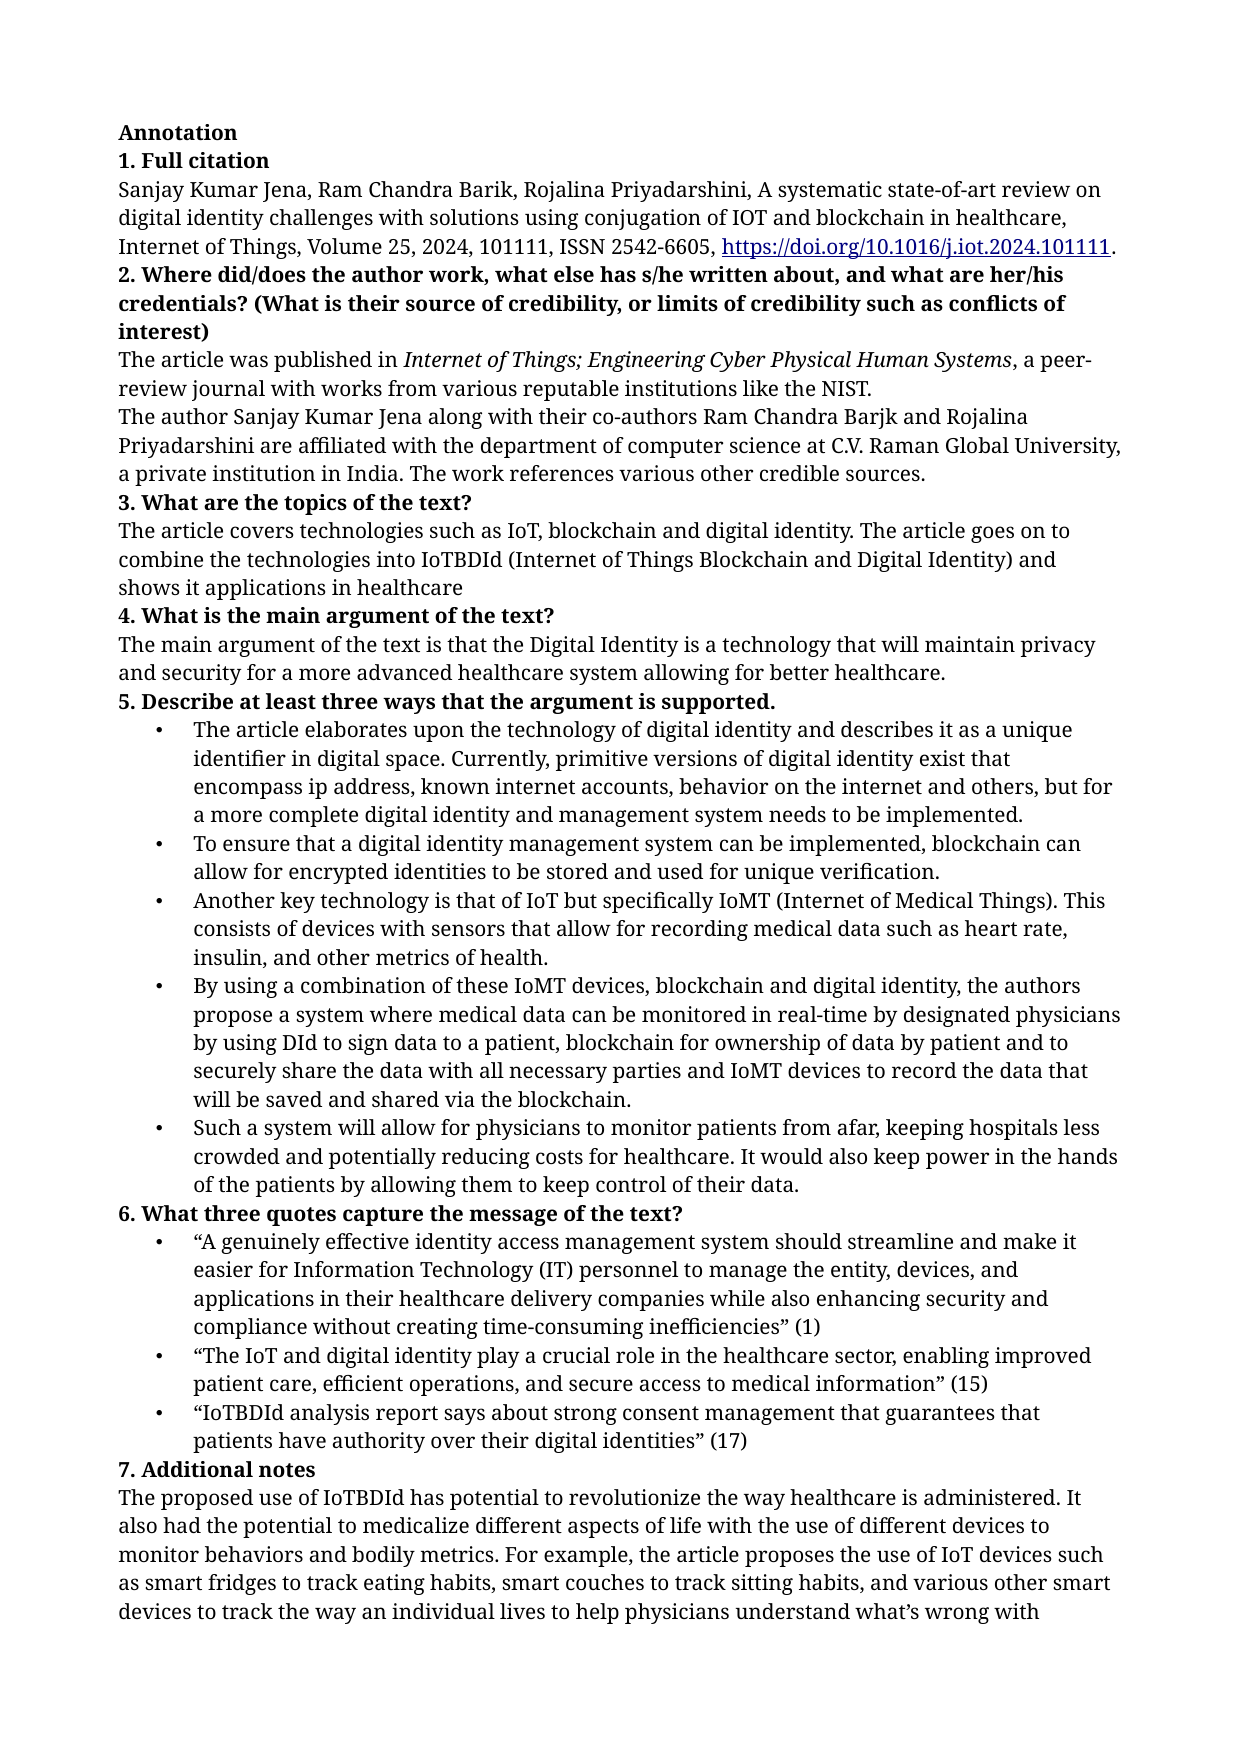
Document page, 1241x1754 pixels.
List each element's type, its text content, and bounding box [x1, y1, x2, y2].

text The article was published in Internet of Things; Engineering Cyber Physical Human Systems, a peer-review journal with works from various reputable institutions like the NIST. [118, 346, 1122, 402]
text The article covers technologies such as IoT, blockchain and digital identity. The article goes on to combine the technologies into IoTBDId (Internet of Things Blockchain and Digital Identity) and shows it applications in healthcare [118, 516, 1122, 602]
list Another key technology is that of IoT but specifically IoMT (Internet of Medical Things). This consists of devices with sensors that allow for recording medical data such as heart rate, insulin, and other metrics of health. [156, 886, 1122, 971]
text The main argument of the text is that the Digital Identity is a technology that will maintain privacy and security for a more advanced healthcare system allowing for better healthcare. [118, 630, 1122, 687]
text Annotation [118, 118, 1122, 147]
text 2. Where did/does the author work, what else has s/he written about, and what are her/his credentials? (What is their source of credibility, or limits of credibility such as conflicts of interest) [118, 260, 1122, 346]
list “A genuinely effective identity access management system should streamline and make it easier for Information Technology (IT) personnel to manage the entity, devices, and applications in their healthcare delivery companies while also enhancing security and compliance without creating time-consuming inefficiencies” (1) [156, 1227, 1122, 1341]
list The article elaborates upon the technology of digital identity and describes it as a unique identifier in digital space. Currently, primitive versions of digital identity exist that encompass ip address, known internet accounts, behavior on the internet and others, but for a more complete digital identity and management system needs to be implemented. [156, 715, 1122, 829]
list Such a system will allow for physicians to monitor patients from afar, keeping hospitals less crowded and potentially reducing costs for healthcare. It would also keep power in the hands of the patients by allowing them to keep control of their data. [156, 1113, 1122, 1199]
text 6. What three quotes capture the message of the text? [118, 1199, 1122, 1227]
list To ensure that a digital identity management system can be implemented, blockchain can allow for encrypted identities to be stored and used for unique verification. [156, 829, 1122, 886]
list “IoTBDId analysis report says about strong consent management that guarantees that patients have authority over their digital identities” (17) [156, 1398, 1122, 1455]
text 4. What is the main argument of the text? [118, 602, 1122, 630]
text Sanjay Kumar Jena, Ram Chandra Barik, Rojalina Priyadarshini, A systematic state-of-art review on digital identity challenges with solutions using conjugation of IOT and blockchain in healthcare, [118, 175, 1122, 232]
text The proposed use of IoTBDId has potential to revolutionize the way healthcare is administered. It also had the potential to medicalize different aspects of life with the use of different devices to monitor behaviors and bodily metrics. For example, the article proposes the use of IoT devices such as smart fridges to track eating habits, smart couches to track sitting habits, and various other smart devices to track the way an individual lives to help physicians understand what’s wrong with [118, 1483, 1122, 1625]
text 5. Describe at least three ways that the argument is supported. [118, 687, 1122, 715]
text Internet of Things, Volume 25, 2024, 101111, ISSN 2542-6605, https://doi.org/10.1016/j.iot.2024.101111. [118, 232, 1122, 260]
list By using a combination of these IoMT devices, blockchain and digital identity, the authors propose a system where medical data can be monitored in real-time by designated physicians by using DId to sign data to a patient, blockchain for ownership of data by patient and to securely share the data with all necessary parties and IoMT devices to record the data that will be saved and shared via the blockchain. [156, 971, 1122, 1113]
text 7. Additional notes [118, 1455, 1122, 1483]
text The author Sanjay Kumar Jena along with their co-authors Ram Chandra Barjk and Rojalina Priyadarshini are affiliated with the department of computer science at C.V. Raman Global University, a private institution in India. The work references various other credible sources. [118, 402, 1122, 488]
text 1. Full citation [118, 147, 1122, 175]
text 3. What are the topics of the text? [118, 488, 1122, 516]
list “The IoT and digital identity play a crucial role in the healthcare sector, enabling improved patient care, efficient operations, and secure access to medical information” (15) [156, 1341, 1122, 1398]
